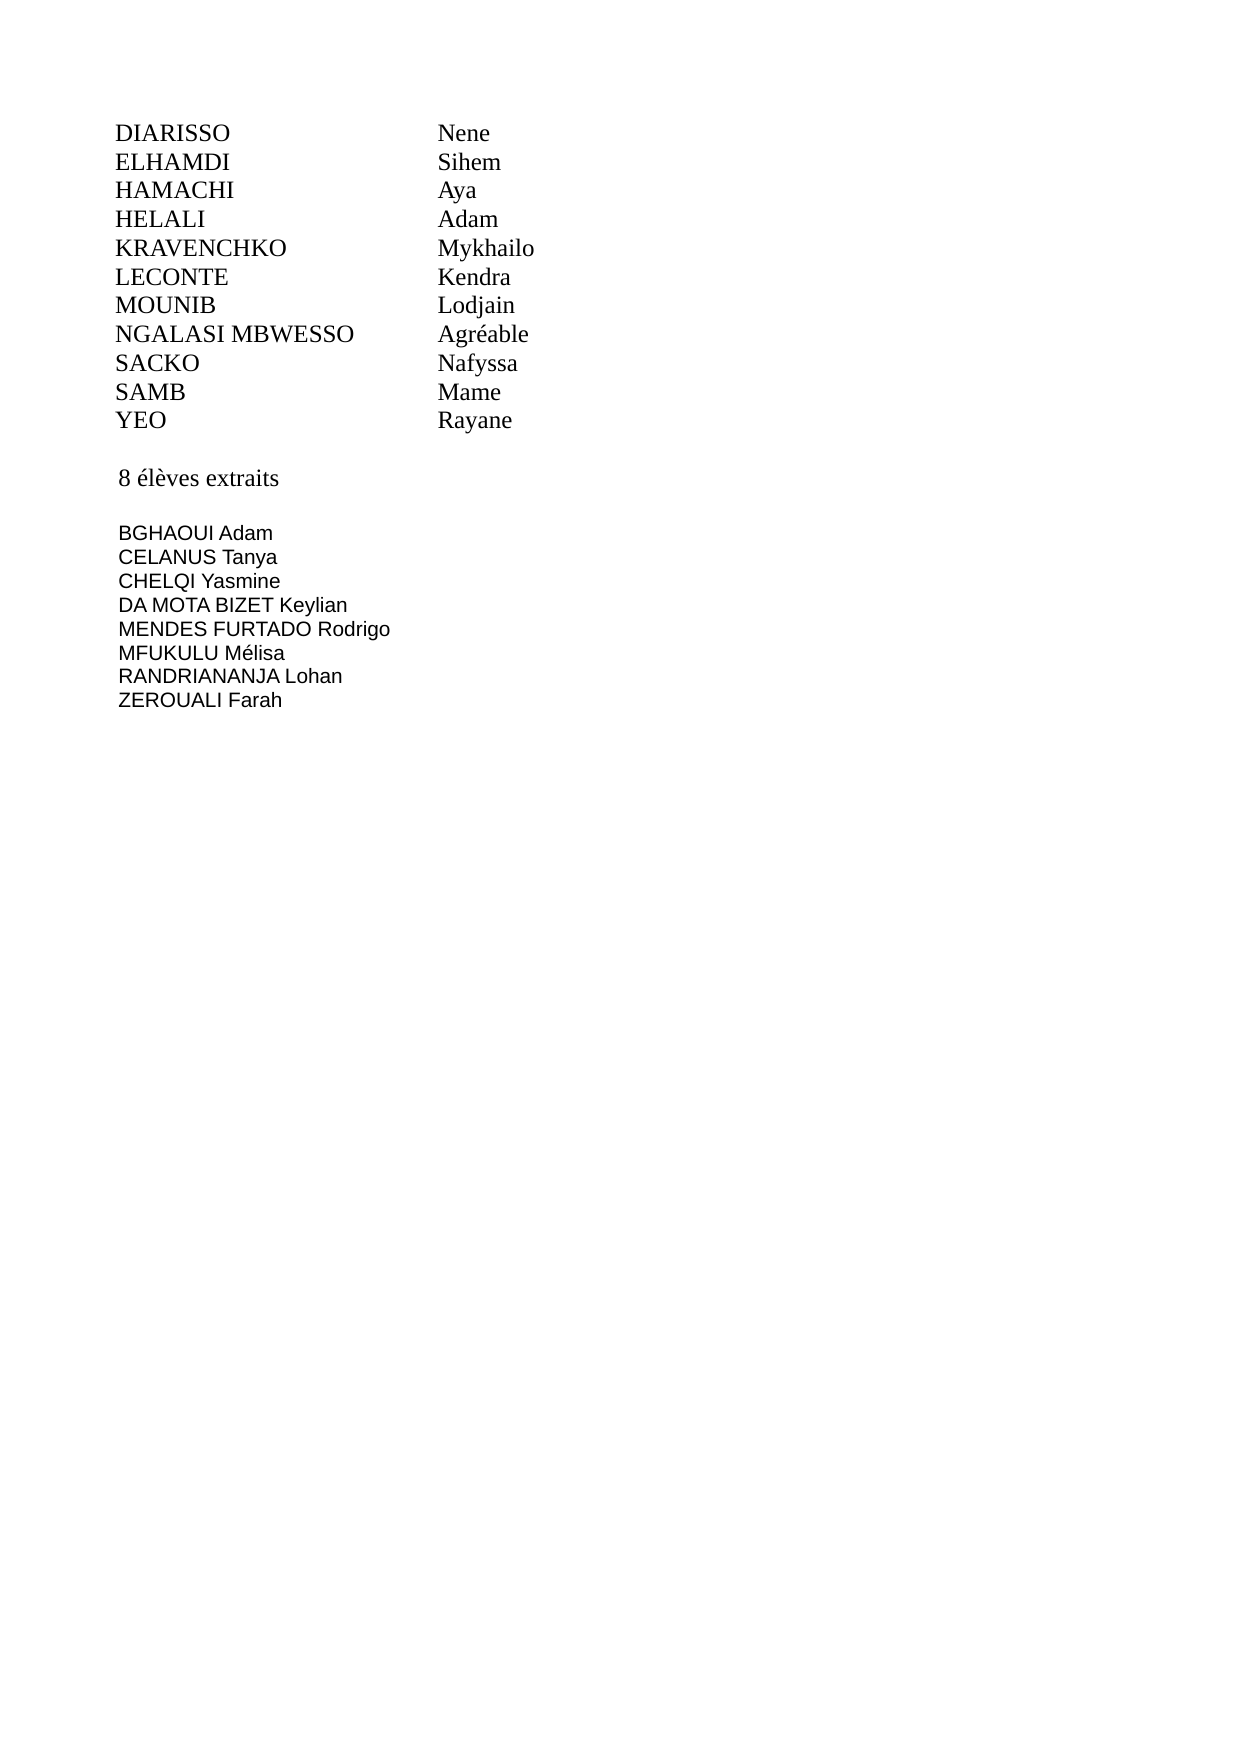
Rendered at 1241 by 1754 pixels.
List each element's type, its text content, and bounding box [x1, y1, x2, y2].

table_cell MOUNIB [112, 291, 434, 319]
table_cell Rayane [434, 406, 641, 434]
text 8 élèves extraits [118, 463, 1122, 492]
table_cell SAMB [112, 377, 434, 406]
table_cell Adam [434, 204, 641, 233]
table_cell Lodjain [434, 291, 641, 319]
table_cell YEO [112, 406, 434, 434]
text RANDRIANANJA Lohan [118, 664, 1122, 688]
text DA MOTA BIZET Keylian [118, 592, 1122, 616]
text CELANUS Tanya [118, 544, 1122, 568]
table_cell Aya [434, 176, 641, 204]
table_cell Mame [434, 377, 641, 406]
table_cell Sihem [434, 147, 641, 176]
text BGHAOUI Adam [118, 521, 1122, 544]
table_cell Kendra [434, 262, 641, 291]
table_cell HELALI [112, 204, 434, 233]
table_cell NGALASI MBWESSO [112, 319, 434, 348]
text MFUKULU Mélisa [118, 640, 1122, 664]
table_cell Nafyssa [434, 348, 641, 377]
table_cell Agréable [434, 319, 641, 348]
table_cell SACKO [112, 348, 434, 377]
table_cell LECONTE [112, 262, 434, 291]
table_cell ELHAMDI [112, 147, 434, 176]
table_cell DIARISSO [112, 118, 434, 147]
table_cell HAMACHI [112, 176, 434, 204]
table_cell Nene [434, 118, 641, 147]
table_cell Mykhailo [434, 233, 641, 262]
table_cell KRAVENCHKO [112, 233, 434, 262]
text CHELQI Yasmine [118, 568, 1122, 592]
text ZEROUALI Farah [118, 688, 1122, 712]
text MENDES FURTADO Rodrigo [118, 616, 1122, 640]
